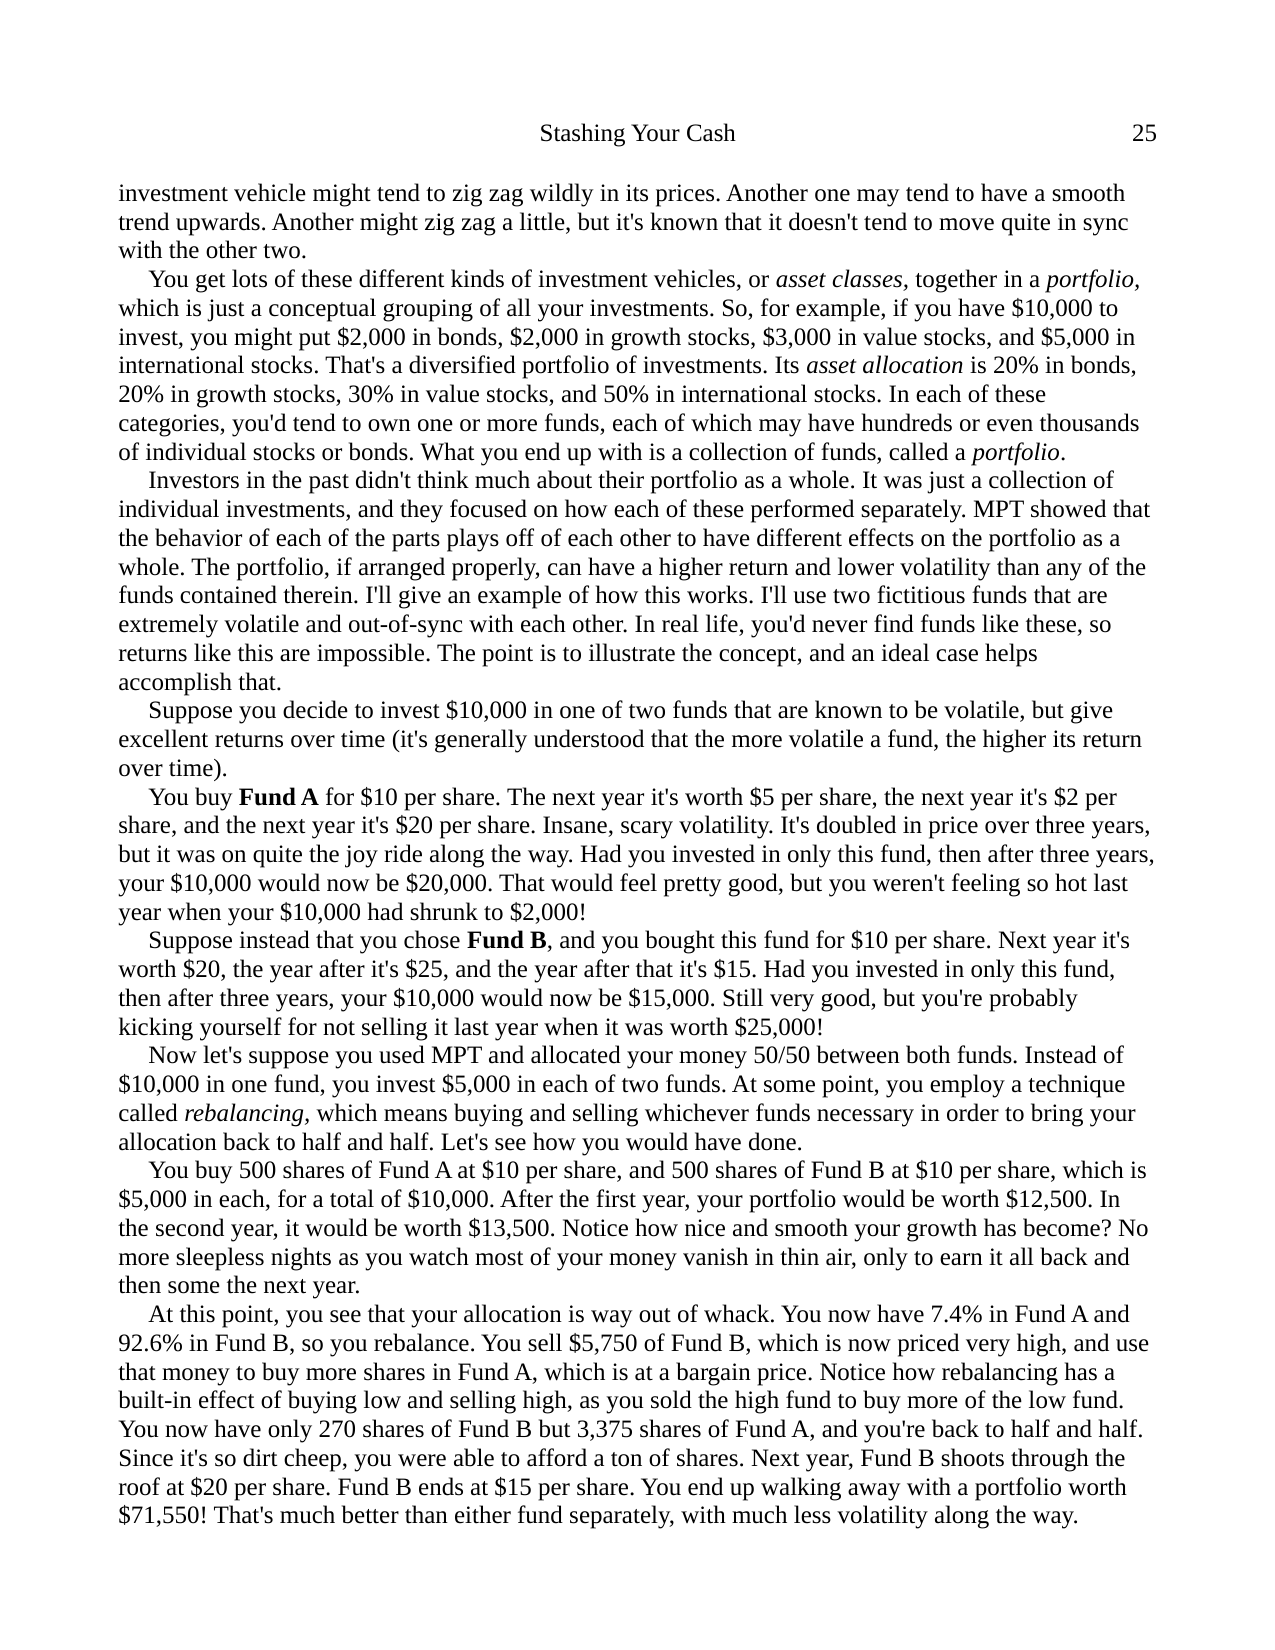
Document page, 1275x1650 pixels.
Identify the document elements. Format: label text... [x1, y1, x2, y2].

text At this point, you see that your allocation is way out of whack. You now have 7.4% in Fund A and 92.6% in Fund B, so you rebalance. You sell $5,750 of Fund B, which is now priced very high, and use that money to buy more shares in Fund A, which is at a bargain price. Notice how rebalancing has a built-in effect of buying low and selling high, as you sold the high fund to buy more of the low fund. You now have only 270 shares of Fund B but 3,375 shares of Fund A, and you're back to half and half. Since it's so dirt cheep, you were able to afford a ton of shares. Next year, Fund B shoots through the roof at $20 per share. Fund B ends at $15 per share. You end up walking away with a portfolio worth $71,550! That's much better than either fund separately, with much less volatility along the way. [118, 1299, 1157, 1529]
text Now let's suppose you used MPT and allocated your money 50/50 between both funds. Instead of $10,000 in one fund, you invest $5,000 in each of two funds. At some point, you employ a technique called rebalancing, which means buying and selling whichever funds necessary in order to bring your allocation back to half and half. Let's see how you would have done. [118, 1041, 1157, 1156]
text Suppose you decide to invest $10,000 in one of two funds that are known to be volatile, but give excellent returns over time (it's generally understood that the more volatile a fund, the higher its return over time). [118, 696, 1157, 782]
text You get lots of these different kinds of investment vehicles, or asset classes, together in a portfolio, which is just a conceptual grouping of all your investments. So, for example, if you have $10,000 to invest, you might put $2,000 in bonds, $2,000 in growth stocks, $3,000 in value stocks, and $5,000 in international stocks. That's a diversified portfolio of investments. Its asset allocation is 20% in bonds, 20% in growth stocks, 30% in value stocks, and 50% in international stocks. In each of these categories, you'd tend to own one or more funds, each of which may have hundreds or even thousands of individual stocks or bonds. What you end up with is a collection of funds, called a portfolio. [118, 264, 1157, 466]
text You buy 500 shares of Fund A at $10 per share, and 500 shares of Fund B at $10 per share, which is $5,000 in each, for a total of $10,000. After the first year, your portfolio would be worth $12,500. In the second year, it would be worth $13,500. Notice how nice and smooth your growth has become? No more sleepless nights as you watch most of your money vanish in thin air, only to earn it all back and then some the next year. [118, 1156, 1157, 1299]
text Suppose instead that you chose Fund B, and you bought this fund for $10 per share. Next year it's worth $20, the year after it's $25, and the year after that it's $15. Had you invested in only this fund, then after three years, your $10,000 would now be $15,000. Still very good, but you're probably kicking yourself for not selling it last year when it was worth $25,000! [118, 926, 1157, 1041]
text You buy Fund A for $10 per share. The next year it's worth $5 per share, the next year it's $2 per share, and the next year it's $20 per share. Insane, scary volatility. It's doubled in price over three years, but it was on quite the joy ride along the way. Had you invested in only this fund, then after three years, your $10,000 would now be $20,000. That would feel pretty good, but you weren't feeling so hot last year when your $10,000 had shrunk to $2,000! [118, 782, 1157, 926]
text Investors in the past didn't think much about their portfolio as a whole. It was just a collection of individual investments, and they focused on how each of these performed separately. MPT showed that the behavior of each of the parts plays off of each other to have different effects on the portfolio as a whole. The portfolio, if arranged properly, can have a higher return and lower volatility than any of the funds contained therein. I'll give an example of how this works. I'll use two fictitious funds that are extremely volatile and out-of-sync with each other. In real life, you'd never find funds like these, so returns like this are impossible. The point is to illustrate the concept, and an ideal case helps accomplish that. [118, 466, 1157, 696]
text investment vehicle might tend to zig zag wildly in its prices. Another one may tend to have a smooth trend upwards. Another might zig zag a little, but it's known that it doesn't tend to move quite in sync with the other two. [118, 178, 1157, 264]
